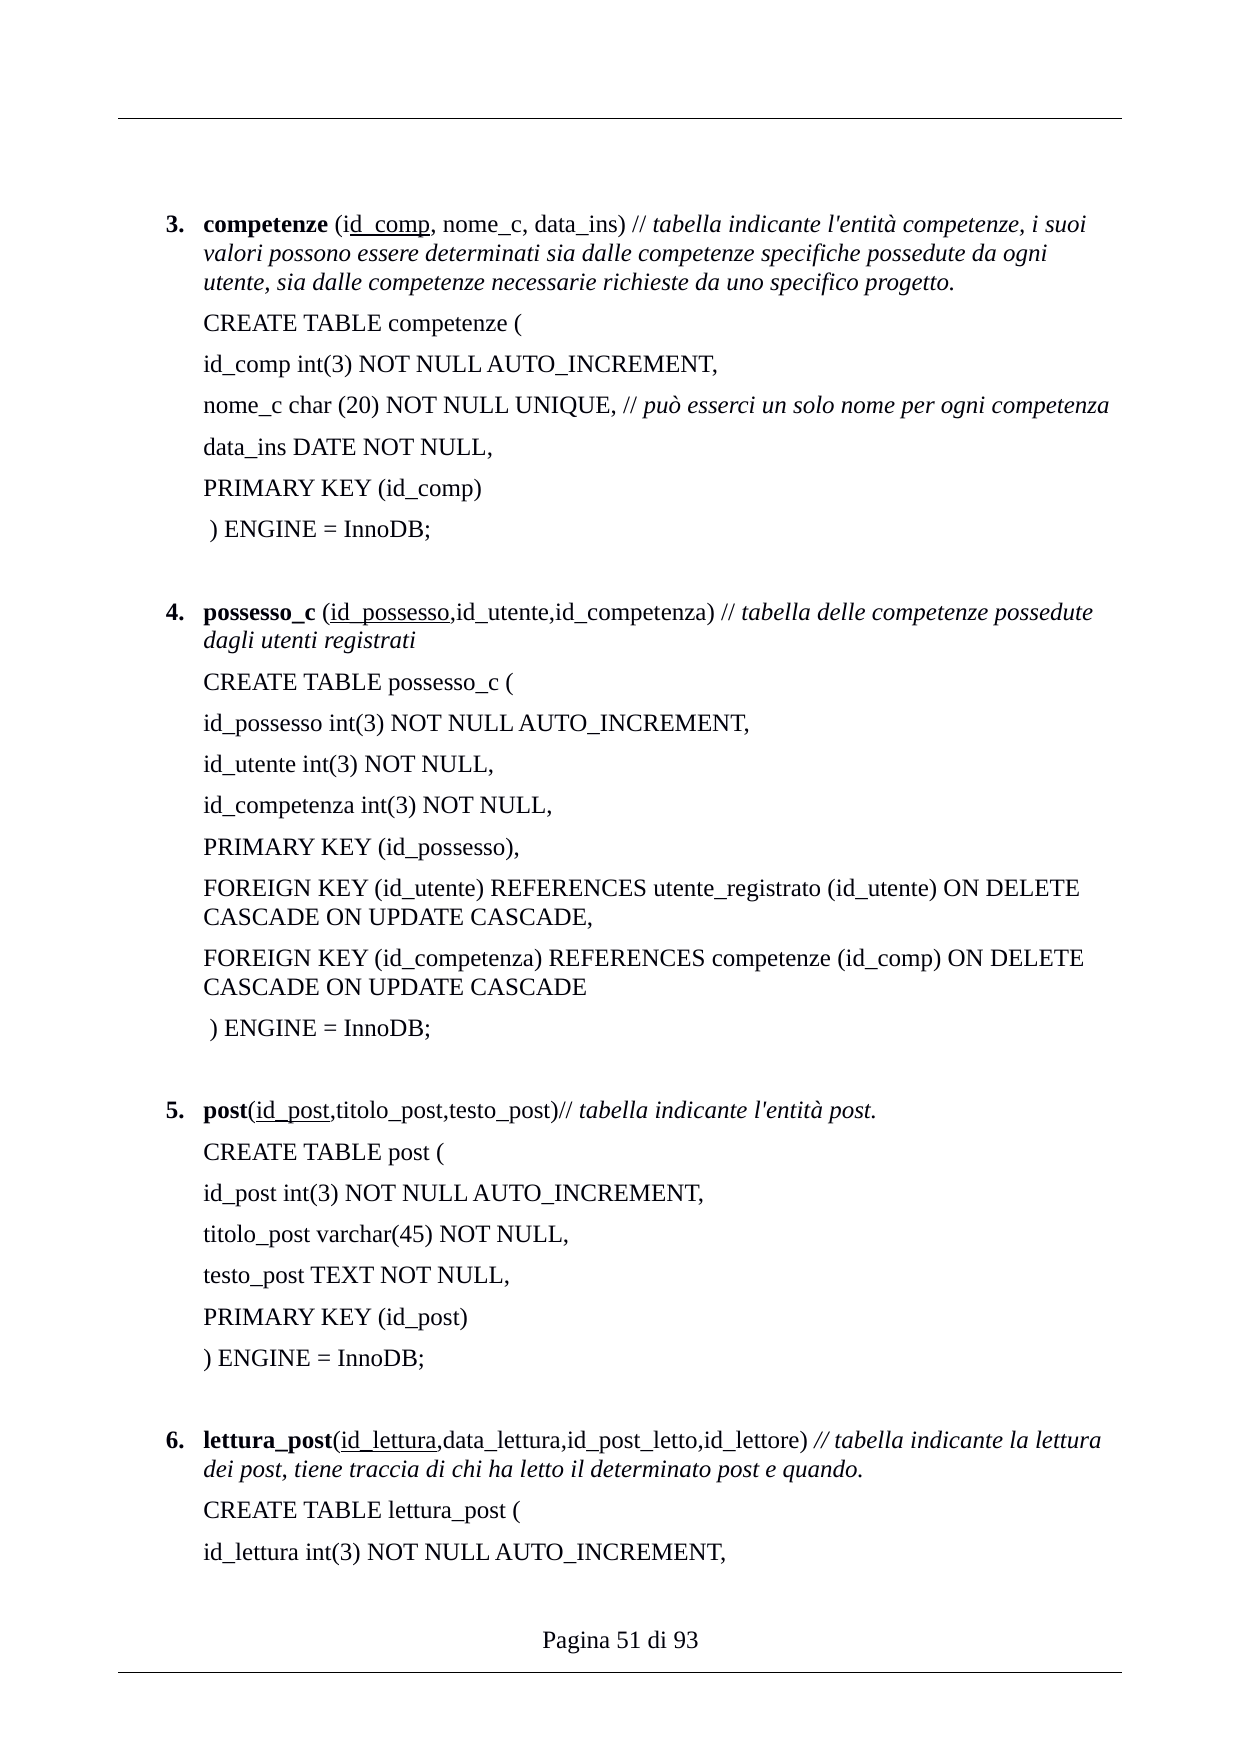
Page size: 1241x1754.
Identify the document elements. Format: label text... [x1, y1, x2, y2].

list CREATE TABLE competenze ( [166, 308, 1119, 337]
list possesso_c (id_possesso,id_utente,id_competenza) // tabella delle competenze possedute dagli utenti registrati [166, 597, 1119, 654]
list CREATE TABLE lettura_post ( [166, 1496, 1119, 1524]
list id_lettura int(3) NOT NULL AUTO_INCREMENT, [166, 1537, 1119, 1566]
list CREATE TABLE post ( [166, 1137, 1119, 1166]
list data_ins DATE NOT NULL, [166, 432, 1119, 461]
list id_utente int(3) NOT NULL, [166, 749, 1119, 778]
list id_comp int(3) NOT NULL AUTO_INCREMENT, [166, 349, 1119, 378]
list FOREIGN KEY (id_competenza) REFERENCES competenze (id_comp) ON DELETE CASCADE ON UPDATE CASCADE [166, 943, 1119, 1001]
list PRIMARY KEY (id_post) [166, 1302, 1119, 1331]
list testo_post TEXT NOT NULL, [166, 1261, 1119, 1289]
list titolo_post varchar(45) NOT NULL, [166, 1219, 1119, 1248]
list nome_c char (20) NOT NULL UNIQUE, // può esserci un solo nome per ogni competenza [166, 391, 1119, 419]
list PRIMARY KEY (id_possesso), [166, 832, 1119, 861]
list id_competenza int(3) NOT NULL, [166, 791, 1119, 819]
list competenze (id_comp, nome_c, data_ins) // tabella indicante l'entità competenze, i suoi valori possono essere determinati sia dalle competenze specifiche possedute da ogni utente, sia dalle competenze necessarie richieste da uno specifico progetto. [166, 209, 1119, 296]
list CREATE TABLE possesso_c ( [166, 667, 1119, 696]
list ) ENGINE = InnoDB; [166, 1013, 1119, 1042]
list FOREIGN KEY (id_utente) REFERENCES utente_registrato (id_utente) ON DELETE CASCADE ON UPDATE CASCADE, [166, 873, 1119, 931]
list lettura_post(id_lettura,data_lettura,id_post_letto,id_lettore) // tabella indicante la lettura dei post, tiene traccia di chi ha letto il determinato post e quando. [166, 1426, 1119, 1483]
list id_post int(3) NOT NULL AUTO_INCREMENT, [166, 1178, 1119, 1207]
list post(id_post,titolo_post,testo_post)// tabella indicante l'entità post. [166, 1096, 1119, 1124]
list ) ENGINE = InnoDB; [166, 514, 1119, 543]
list PRIMARY KEY (id_comp) [166, 473, 1119, 502]
list ) ENGINE = InnoDB; [166, 1343, 1119, 1372]
list id_possesso int(3) NOT NULL AUTO_INCREMENT, [166, 708, 1119, 737]
